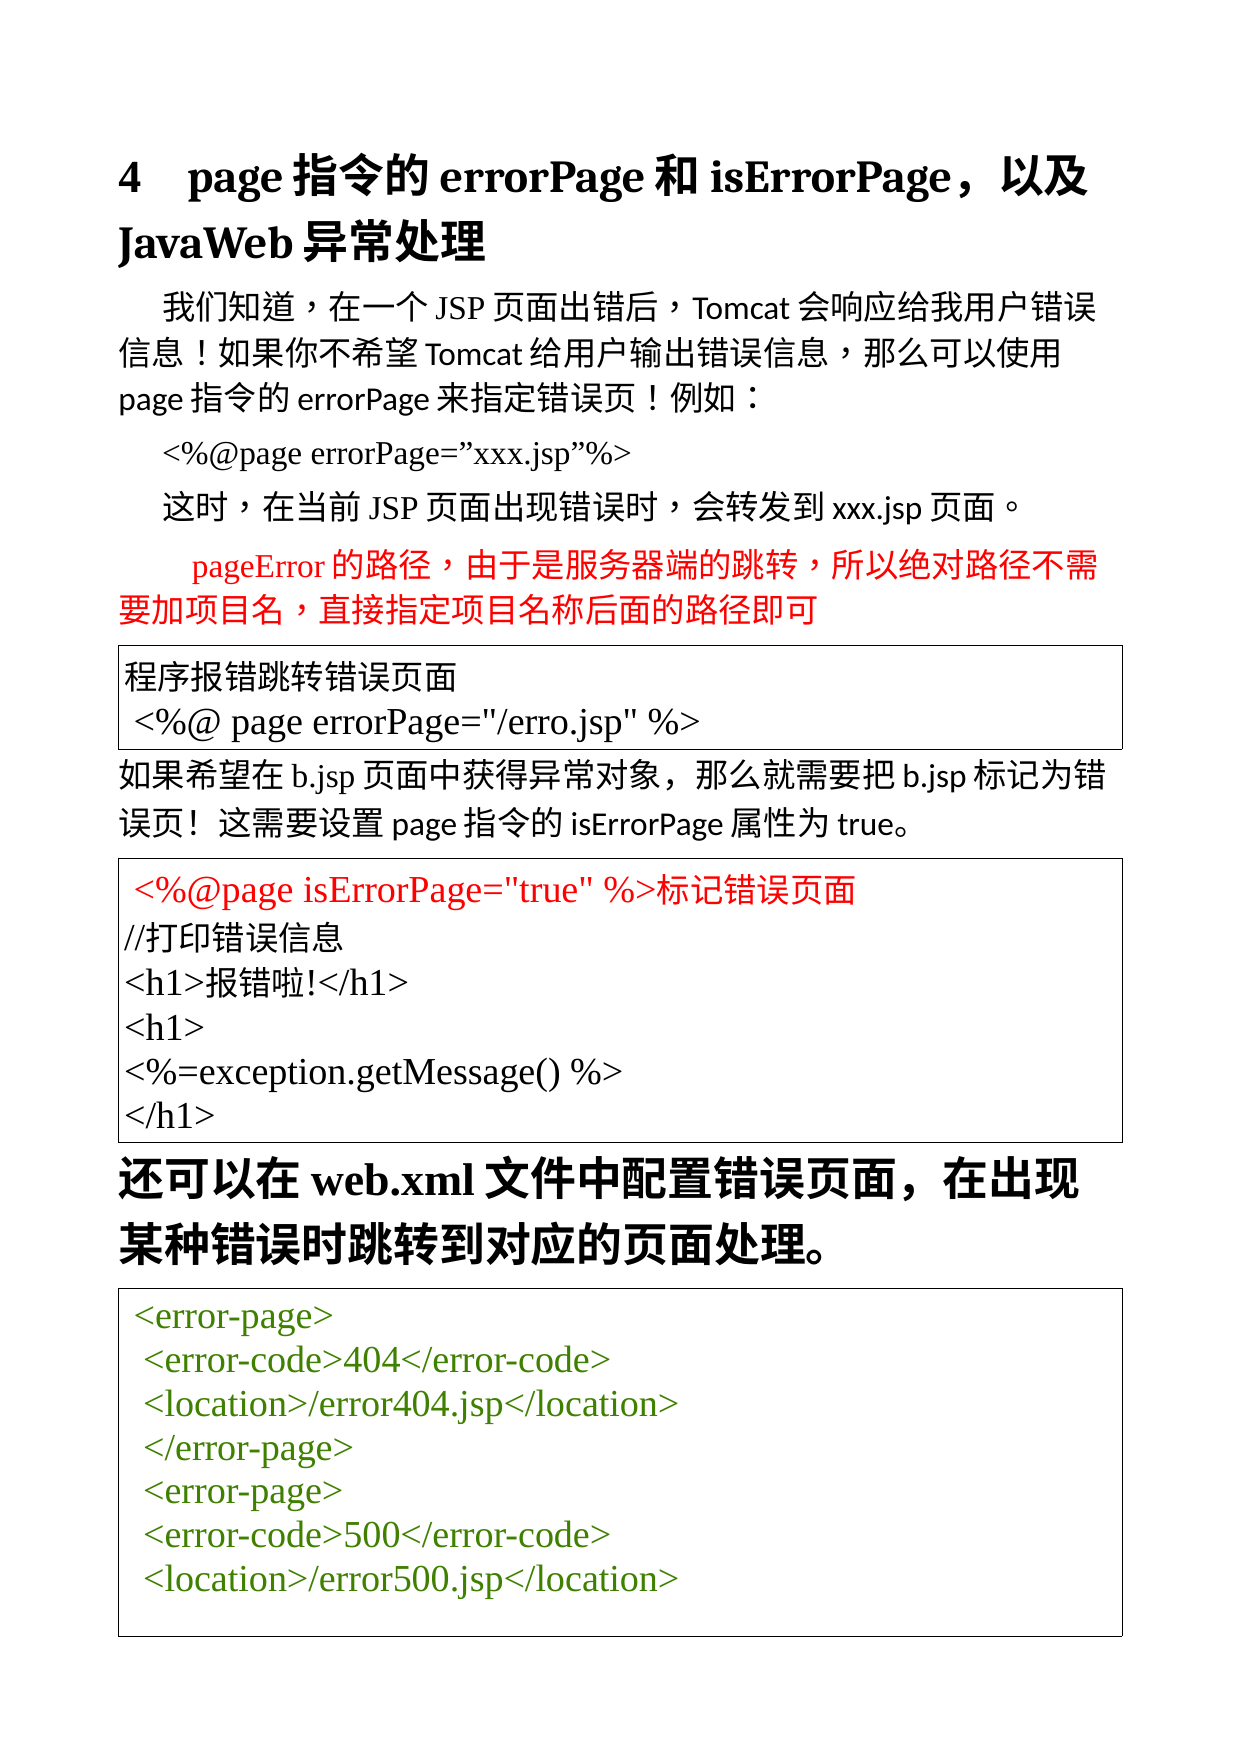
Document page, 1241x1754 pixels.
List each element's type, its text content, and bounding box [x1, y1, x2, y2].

table_header 程序报错跳转错误页面 <%@ page errorPage="/erro.jsp" %> [119, 646, 1122, 748]
text 还可以在web.xml文件中配置错误页面，在出现某种错误时跳转到对应的页面处理。 [118, 1143, 1122, 1275]
text 我们知道，在一个JSP页面出错后，Tomcat会响应给我用户错误信息！如果你不希望Tomcat给用户输出错误信息，那么可以使用page指令的errorPage来指定错误页！例如： [118, 284, 1122, 420]
text 这时，在当前JSP页面出现错误时，会转发到xxx.jsp页面。 [118, 484, 1122, 529]
text 如果希望在b.jsp页面中获得异常对象，那么就需要把b.jsp标记为错误页！这需要设置page指令的isErrorPage属性为true。 [118, 750, 1122, 845]
subtitle 4 page指令的errorPage和isErrorPage，以及JavaWeb异常处理 [118, 139, 1122, 272]
table_header <error-page> <error-code>404</error-code> <location>/error404.jsp</location> </error-page> <error-page> <error-code>500</error-code> <location>/error500.jsp</location> [119, 1289, 1122, 1636]
text pageError的路径，由于是服务器端的跳转，所以绝对路径不需要加项目名，直接指定项目名称后面的路径即可 [118, 542, 1122, 632]
table_header <%@page isErrorPage="true" %>标记错误页面 //打印错误信息 <h1>报错啦!</h1> <h1> <%=exception.getMessage() %> </h1> [119, 859, 1122, 1142]
text <%@page errorPage=”xxx.jsp”%> [118, 433, 1122, 471]
